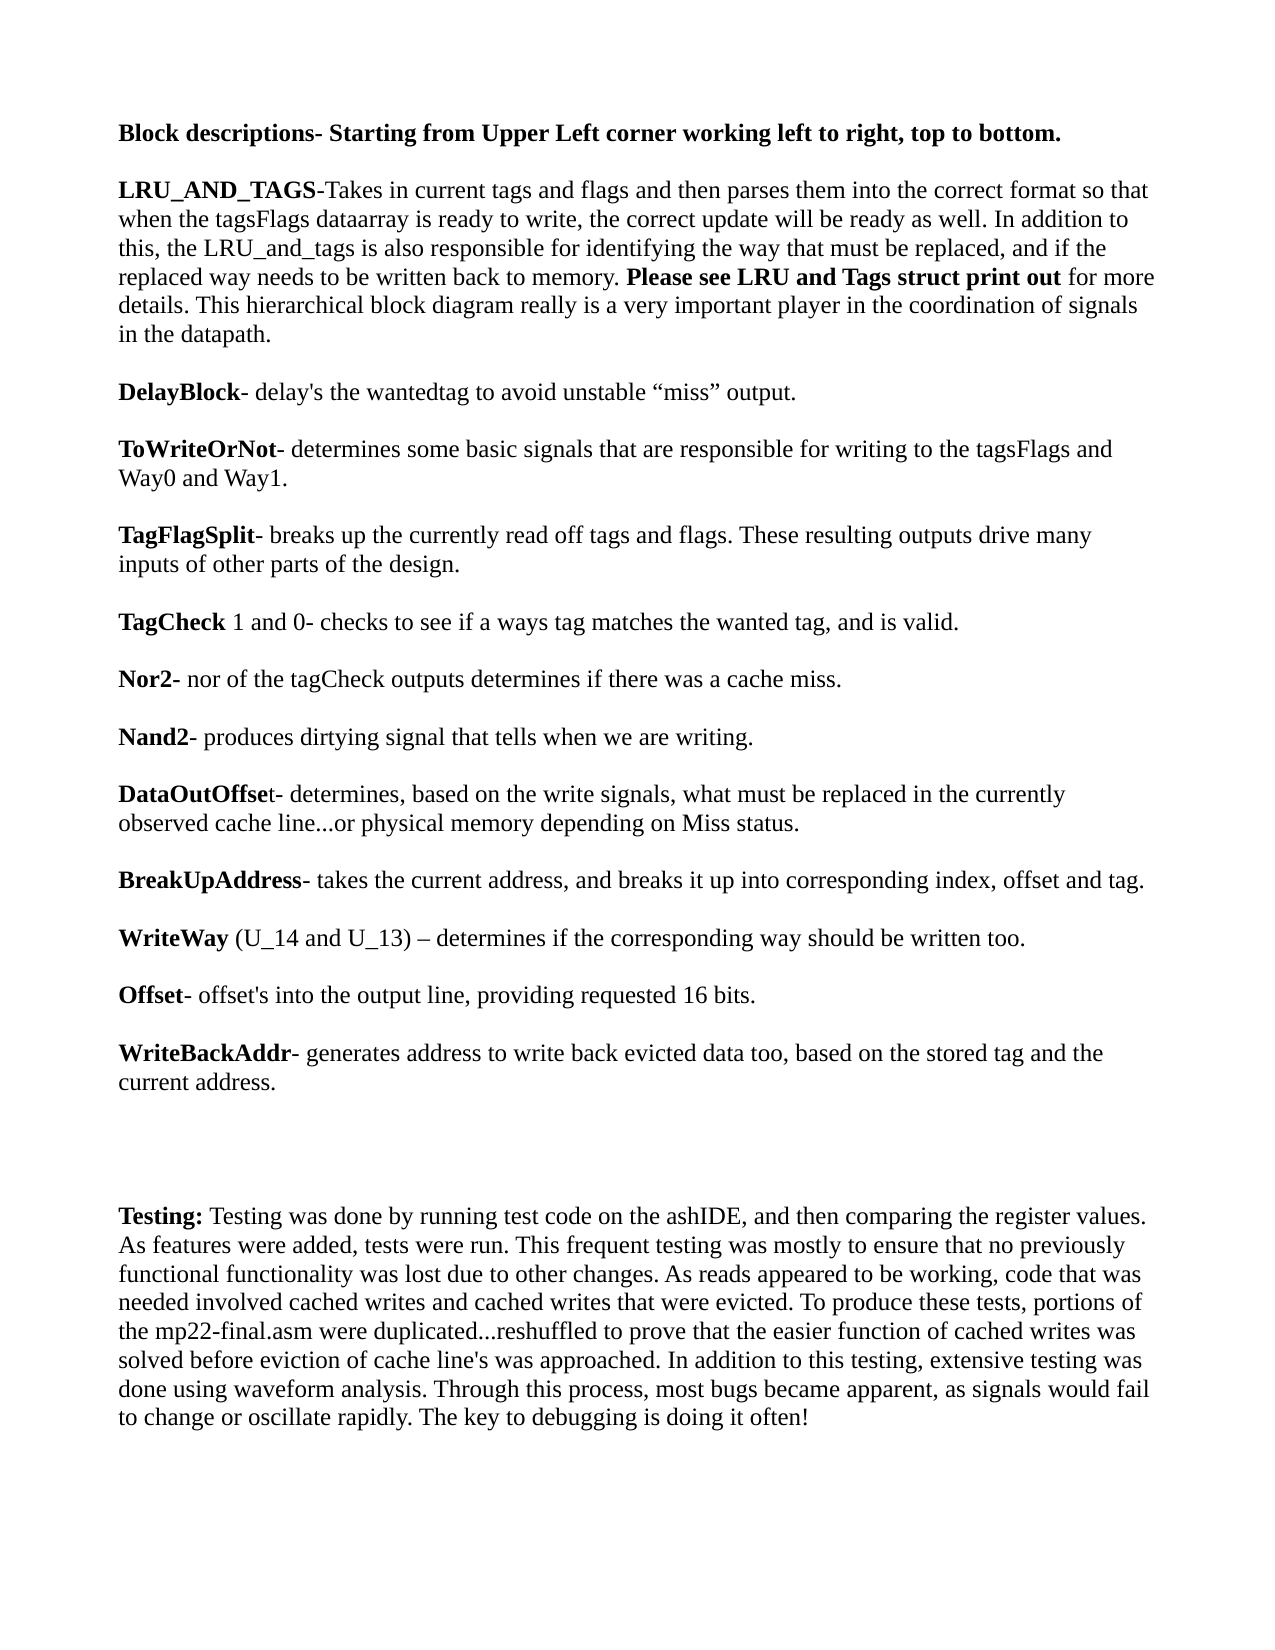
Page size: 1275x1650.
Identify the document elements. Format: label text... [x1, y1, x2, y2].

text DelayBlock- delay's the wantedtag to avoid unstable “miss” output. [118, 377, 1157, 406]
text Nand2- produces dirtying signal that tells when we are writing. [118, 722, 1157, 751]
text WriteWay (U_14 and U_13) – determines if the corresponding way should be written too. [118, 923, 1157, 952]
text Block descriptions- Starting from Upper Left corner working left to right, top to bottom. [118, 118, 1157, 147]
text TagCheck 1 and 0- checks to see if a ways tag matches the wanted tag, and is valid. [118, 607, 1157, 636]
text DataOutOffset- determines, based on the write signals, what must be replaced in the currently observed cache line...or physical memory depending on Miss status. [118, 779, 1157, 837]
text Testing: Testing was done by running test code on the ashIDE, and then comparing the register values. As features were added, tests were run. This frequent testing was mostly to ensure that no previously functional functionality was lost due to other changes. As reads appeared to be working, code that was needed involved cached writes and cached writes that were evicted. To produce these tests, portions of the mp22-final.asm were duplicated...reshuffled to prove that the easier function of cached writes was solved before eviction of cache line's was approached. In addition to this testing, extensive testing was done using waveform analysis. Through this process, most bugs became apparent, as signals would fail to change or oscillate rapidly. The key to debugging is doing it often! [118, 1201, 1157, 1431]
text WriteBackAddr- generates address to write back evicted data too, based on the stored tag and the current address. [118, 1038, 1157, 1096]
text ToWriteOrNot- determines some basic signals that are responsible for writing to the tagsFlags and Way0 and Way1. [118, 434, 1157, 492]
text TagFlagSplit- breaks up the currently read off tags and flags. These resulting outputs drive many inputs of other parts of the design. [118, 521, 1157, 578]
text Offset- offset's into the output line, providing requested 16 bits. [118, 981, 1157, 1009]
text LRU_AND_TAGS-Takes in current tags and flags and then parses them into the correct format so that when the tagsFlags dataarray is ready to write, the correct update will be ready as well. In addition to this, the LRU_and_tags is also responsible for identifying the way that must be replaced, and if the replaced way needs to be written back to memory. Please see LRU and Tags struct print out for more details. This hierarchical block diagram really is a very important player in the coordination of signals in the datapath. [118, 176, 1157, 348]
text BreakUpAddress- takes the current address, and breaks it up into corresponding index, offset and tag. [118, 866, 1157, 894]
text Nor2- nor of the tagCheck outputs determines if there was a cache miss. [118, 664, 1157, 693]
